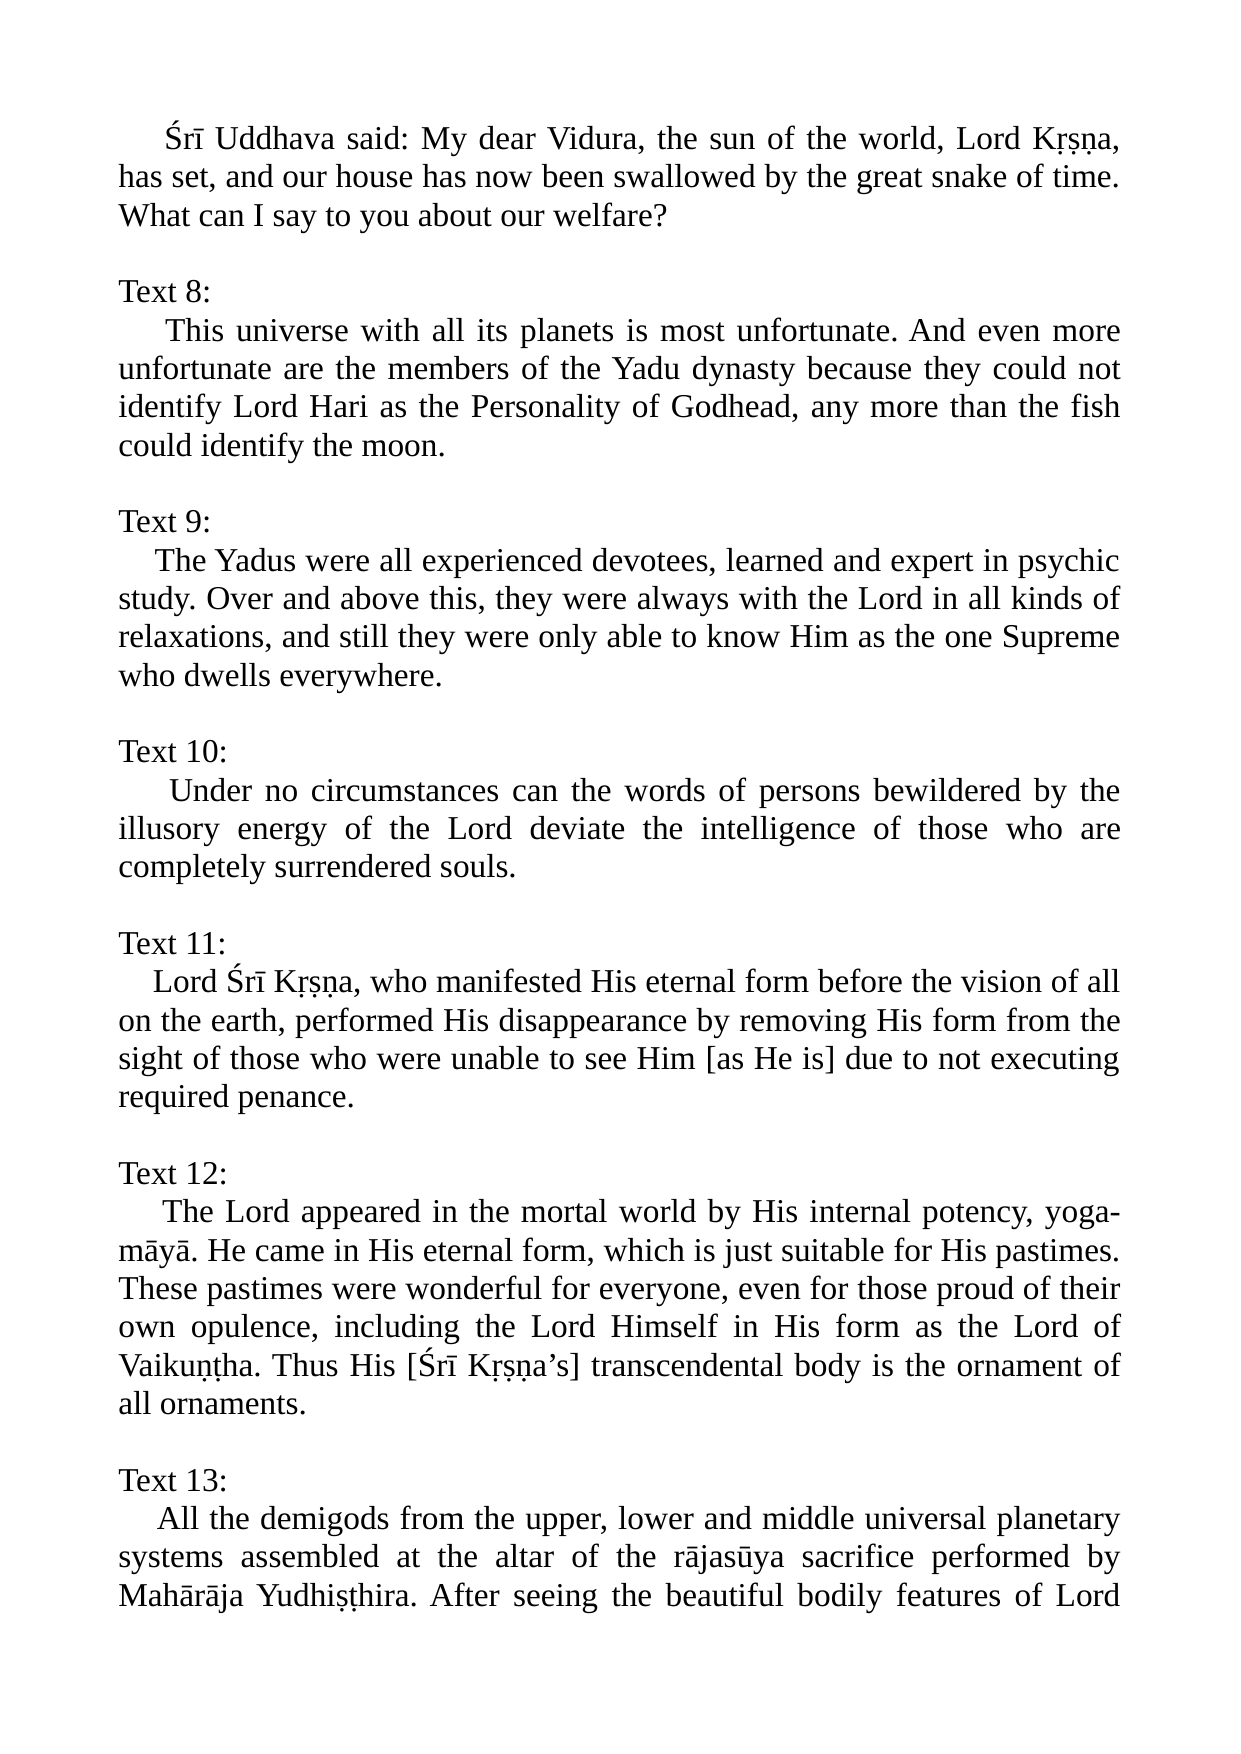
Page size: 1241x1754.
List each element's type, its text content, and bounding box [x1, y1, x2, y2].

text All the demigods from the upper, lower and middle universal planetary systems assembled at the altar of the rājasūya sacrifice performed by Mahārāja Yudhiṣṭhira. After seeing the beautiful bodily features of Lord [118, 1498, 1122, 1613]
text The Yadus were all experienced devotees, learned and expert in psychic study. Over and above this, they were always with the Lord in all kinds of relaxations, and still they were only able to know Him as the one Supreme who dwells everywhere. [118, 540, 1122, 693]
text The Lord appeared in the mortal world by His internal potency, yoga-māyā. He came in His eternal form, which is just suitable for His pastimes. These pastimes were wonderful for everyone, even for those proud of their own opulence, including the Lord Himself in His form as the Lord of Vaikuṇṭha. Thus His [Śrī Kṛṣṇa’s] transcendental body is the ornament of all ornaments. [118, 1191, 1122, 1421]
text Text 13: [118, 1460, 1122, 1498]
text Text 10: [118, 731, 1122, 770]
text Text 8: [118, 271, 1122, 310]
text Under no circumstances can the words of persons bewildered by the illusory energy of the Lord deviate the intelligence of those who are completely surrendered souls. [118, 770, 1122, 885]
text Text 9: [118, 501, 1122, 540]
text Lord Śrī Kṛṣṇa, who manifested His eternal form before the vision of all on the earth, performed His disappearance by removing His form from the sight of those who were unable to see Him [as He is] due to not executing required penance. [118, 961, 1122, 1115]
text Text 12: [118, 1153, 1122, 1191]
text This universe with all its planets is most unfortunate. And even more unfortunate are the members of the Yadu dynasty because they could not identify Lord Hari as the Personality of Godhead, any more than the fish could identify the moon. [118, 310, 1122, 463]
text Text 11: [118, 923, 1122, 961]
text Śrī Uddhava said: My dear Vidura, the sun of the world, Lord Kṛṣṇa, has set, and our house has now been swallowed by the great snake of time. What can I say to you about our welfare? [118, 118, 1122, 233]
